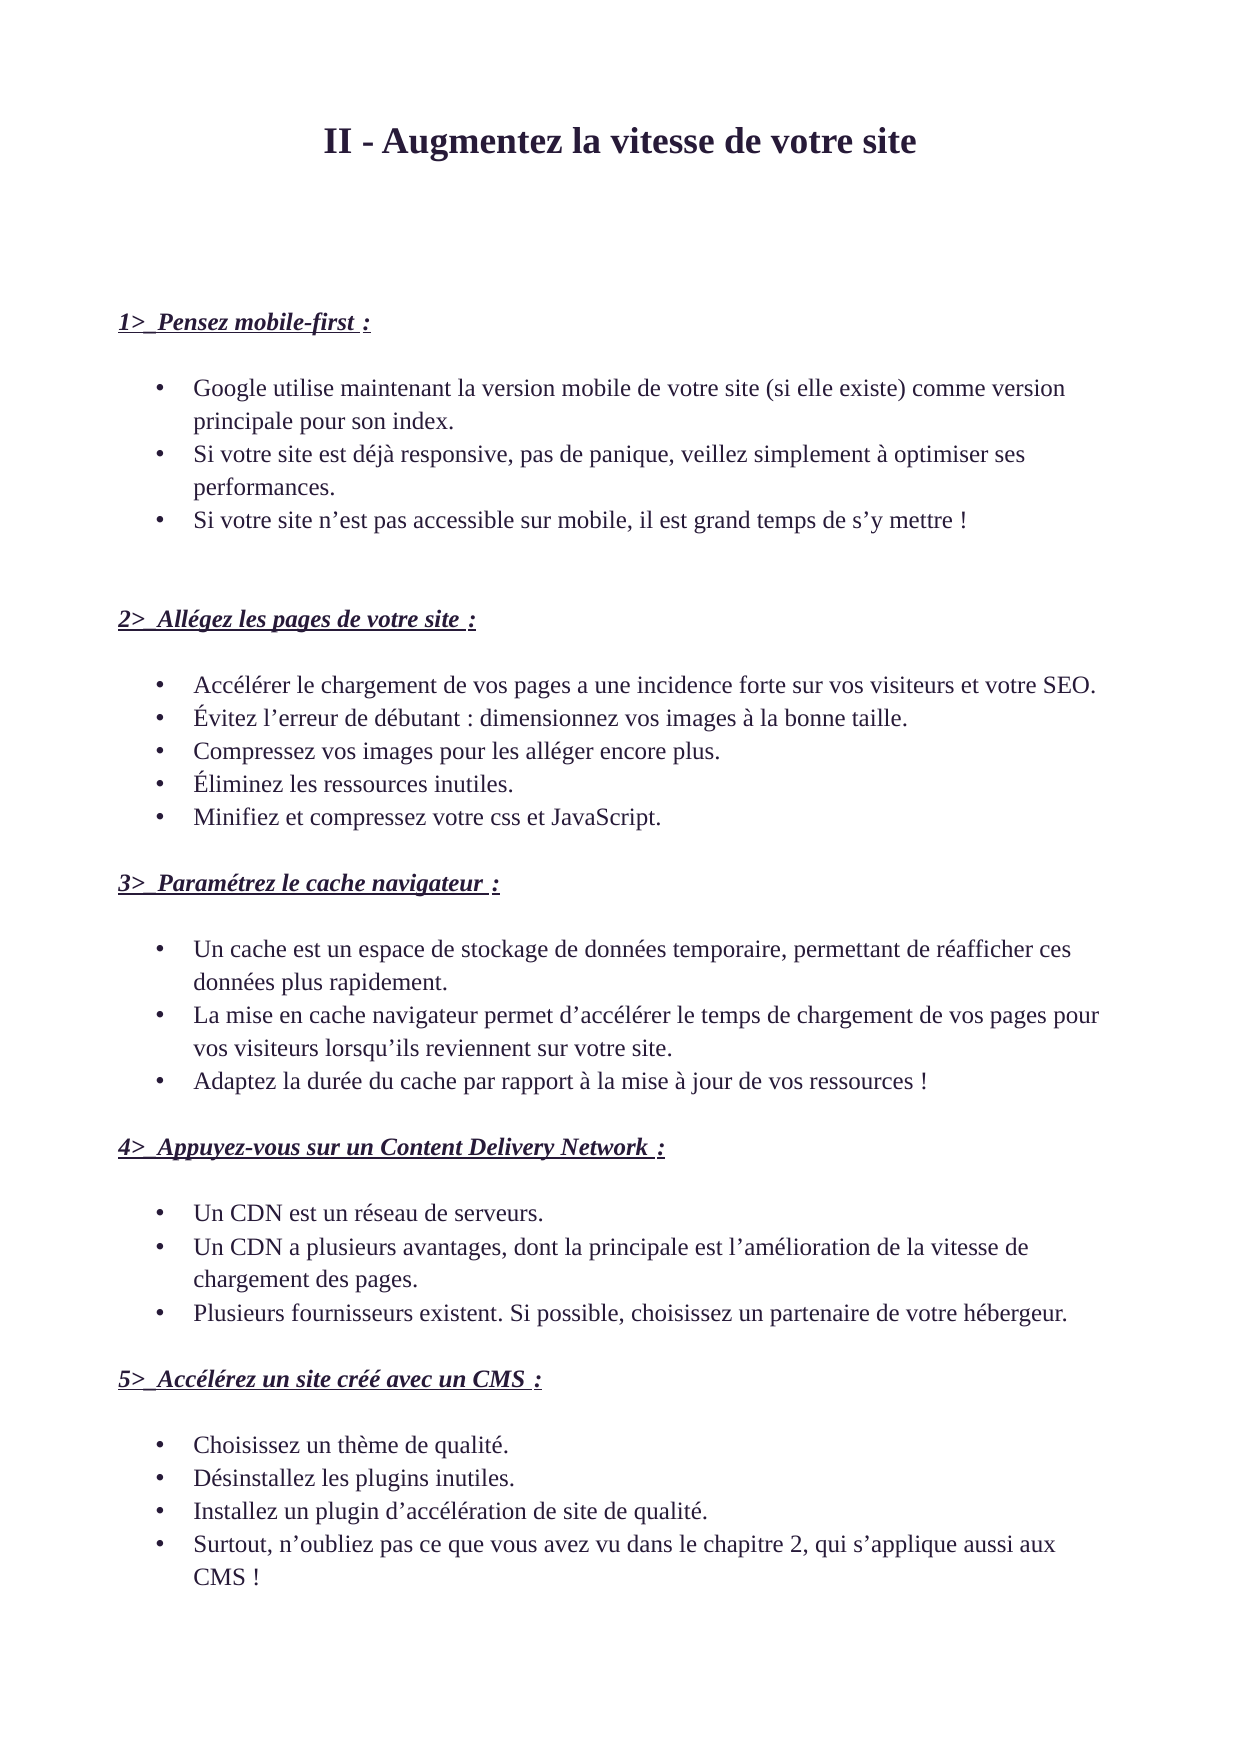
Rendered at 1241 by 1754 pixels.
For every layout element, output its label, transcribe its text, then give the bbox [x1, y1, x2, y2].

list Accélérer le chargement de vos pages a une incidence forte sur vos visiteurs et votre SEO. [156, 670, 1122, 699]
list Adaptez la durée du cache par rapport à la mise à jour de vos ressources ! [156, 1066, 1122, 1095]
text 4>_Appuyez-vous sur un Content Delivery Network : [118, 1132, 1122, 1161]
list Désinstallez les plugins inutiles. [156, 1463, 1122, 1491]
text 3>_Paramétrez le cache navigateur : [118, 868, 1122, 897]
text 2>_Allégez les pages de votre site : [118, 604, 1122, 633]
text II - Augmentez la vitesse de votre site [118, 118, 1122, 161]
list Un CDN est un réseau de serveurs. [156, 1198, 1122, 1227]
list Minifiez et compressez votre css et JavaScript. [156, 802, 1122, 831]
list Plusieurs fournisseurs existent. Si possible, choisissez un partenaire de votre hébergeur. [156, 1298, 1122, 1326]
text 1>_Pensez mobile-first : [118, 307, 1122, 336]
list Choisissez un thème de qualité. [156, 1430, 1122, 1458]
list Installez un plugin d’accélération de site de qualité. [156, 1496, 1122, 1524]
list Surtout, n’oubliez pas ce que vous avez vu dans le chapitre 2, qui s’applique aussi aux CMS ! [156, 1529, 1122, 1591]
list Éliminez les ressources inutiles. [156, 769, 1122, 798]
list Si votre site est déjà responsive, pas de panique, veillez simplement à optimiser ses performances. [156, 439, 1122, 501]
list Un CDN a plusieurs avantages, dont la principale est l’amélioration de la vitesse de chargement des pages. [156, 1232, 1122, 1293]
list Google utilise maintenant la version mobile de votre site (si elle existe) comme version principale pour son index. [156, 373, 1122, 435]
list Un cache est un espace de stockage de données temporaire, permettant de réafficher ces données plus rapidement. [156, 934, 1122, 996]
list Évitez l’erreur de débutant : dimensionnez vos images à la bonne taille. [156, 703, 1122, 732]
list La mise en cache navigateur permet d’accélérer le temps de chargement de vos pages pour vos visiteurs lorsqu’ils reviennent sur votre site. [156, 1000, 1122, 1062]
list Si votre site n’est pas accessible sur mobile, il est grand temps de s’y mettre ! [156, 505, 1122, 534]
list Compressez vos images pour les alléger encore plus. [156, 736, 1122, 765]
text 5>_Accélérez un site créé avec un CMS : [118, 1364, 1122, 1392]
